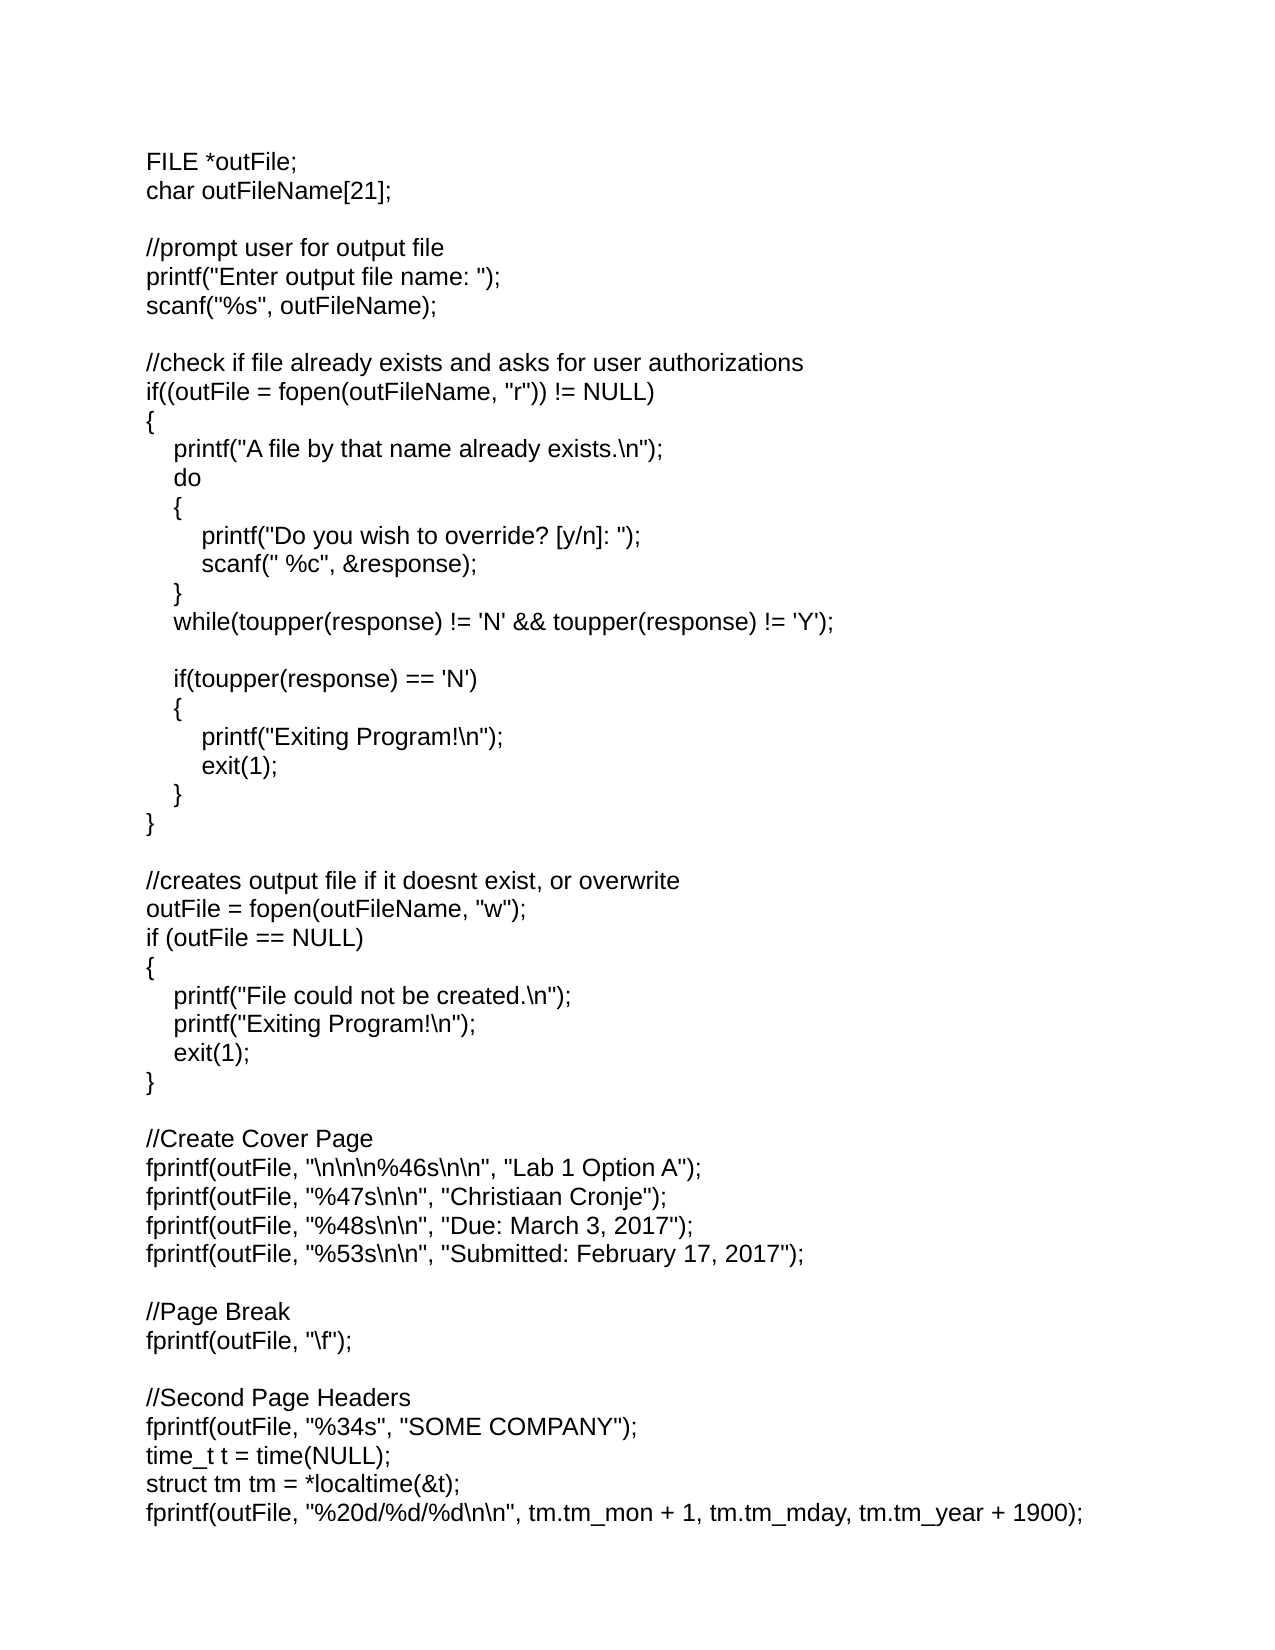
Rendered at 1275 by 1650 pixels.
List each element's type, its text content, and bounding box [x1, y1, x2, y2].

text if (outFile == NULL) [118, 923, 1157, 952]
text { [118, 492, 1157, 521]
text fprintf(outFile, "%48s\n\n", "Due: March 3, 2017"); [118, 1211, 1157, 1239]
text exit(1); [118, 751, 1157, 779]
text fprintf(outFile, "%53s\n\n", "Submitted: February 17, 2017"); [118, 1239, 1157, 1268]
text if(toupper(response) == 'N') [118, 664, 1157, 693]
text scanf(" %c", &response); [118, 549, 1157, 578]
text printf("Enter output file name: "); [118, 262, 1157, 291]
text time_t t = time(NULL); [118, 1441, 1157, 1469]
text do [118, 463, 1157, 492]
text } [118, 808, 1157, 837]
text //creates output file if it doesnt exist, or overwrite [118, 866, 1157, 894]
text //check if file already exists and asks for user authorizations [118, 348, 1157, 377]
text } [118, 578, 1157, 607]
text scanf("%s", outFileName); [118, 291, 1157, 319]
text struct tm tm = *localtime(&t); [118, 1469, 1157, 1498]
text fprintf(outFile, "%34s", "SOME COMPANY"); [118, 1412, 1157, 1441]
text //prompt user for output file [118, 233, 1157, 262]
text FILE *outFile; [118, 147, 1157, 176]
text //Page Break [118, 1297, 1157, 1326]
text printf("A file by that name already exists.\n"); [118, 434, 1157, 463]
text fprintf(outFile, "\f"); [118, 1326, 1157, 1354]
text outFile = fopen(outFileName, "w"); [118, 894, 1157, 923]
text printf("Exiting Program!\n"); [118, 1009, 1157, 1038]
text { [118, 693, 1157, 722]
text } [118, 779, 1157, 808]
text { [118, 406, 1157, 434]
text printf("Exiting Program!\n"); [118, 722, 1157, 751]
text fprintf(outFile, "%20d/%d/%d\n\n", tm.tm_mon + 1, tm.tm_mday, tm.tm_year + 1900); [118, 1498, 1157, 1527]
text //Second Page Headers [118, 1383, 1157, 1412]
text printf("Do you wish to override? [y/n]: "); [118, 521, 1157, 549]
text fprintf(outFile, "%47s\n\n", "Christiaan Cronje"); [118, 1182, 1157, 1211]
text char outFileName[21]; [118, 176, 1157, 204]
text exit(1); [118, 1038, 1157, 1067]
text { [118, 952, 1157, 981]
text fprintf(outFile, "\n\n\n%46s\n\n", "Lab 1 Option A"); [118, 1153, 1157, 1182]
text printf("File could not be created.\n"); [118, 981, 1157, 1009]
text if((outFile = fopen(outFileName, "r")) != NULL) [118, 377, 1157, 406]
text while(toupper(response) != 'N' && toupper(response) != 'Y'); [118, 607, 1157, 636]
text //Create Cover Page [118, 1124, 1157, 1153]
text } [118, 1067, 1157, 1096]
